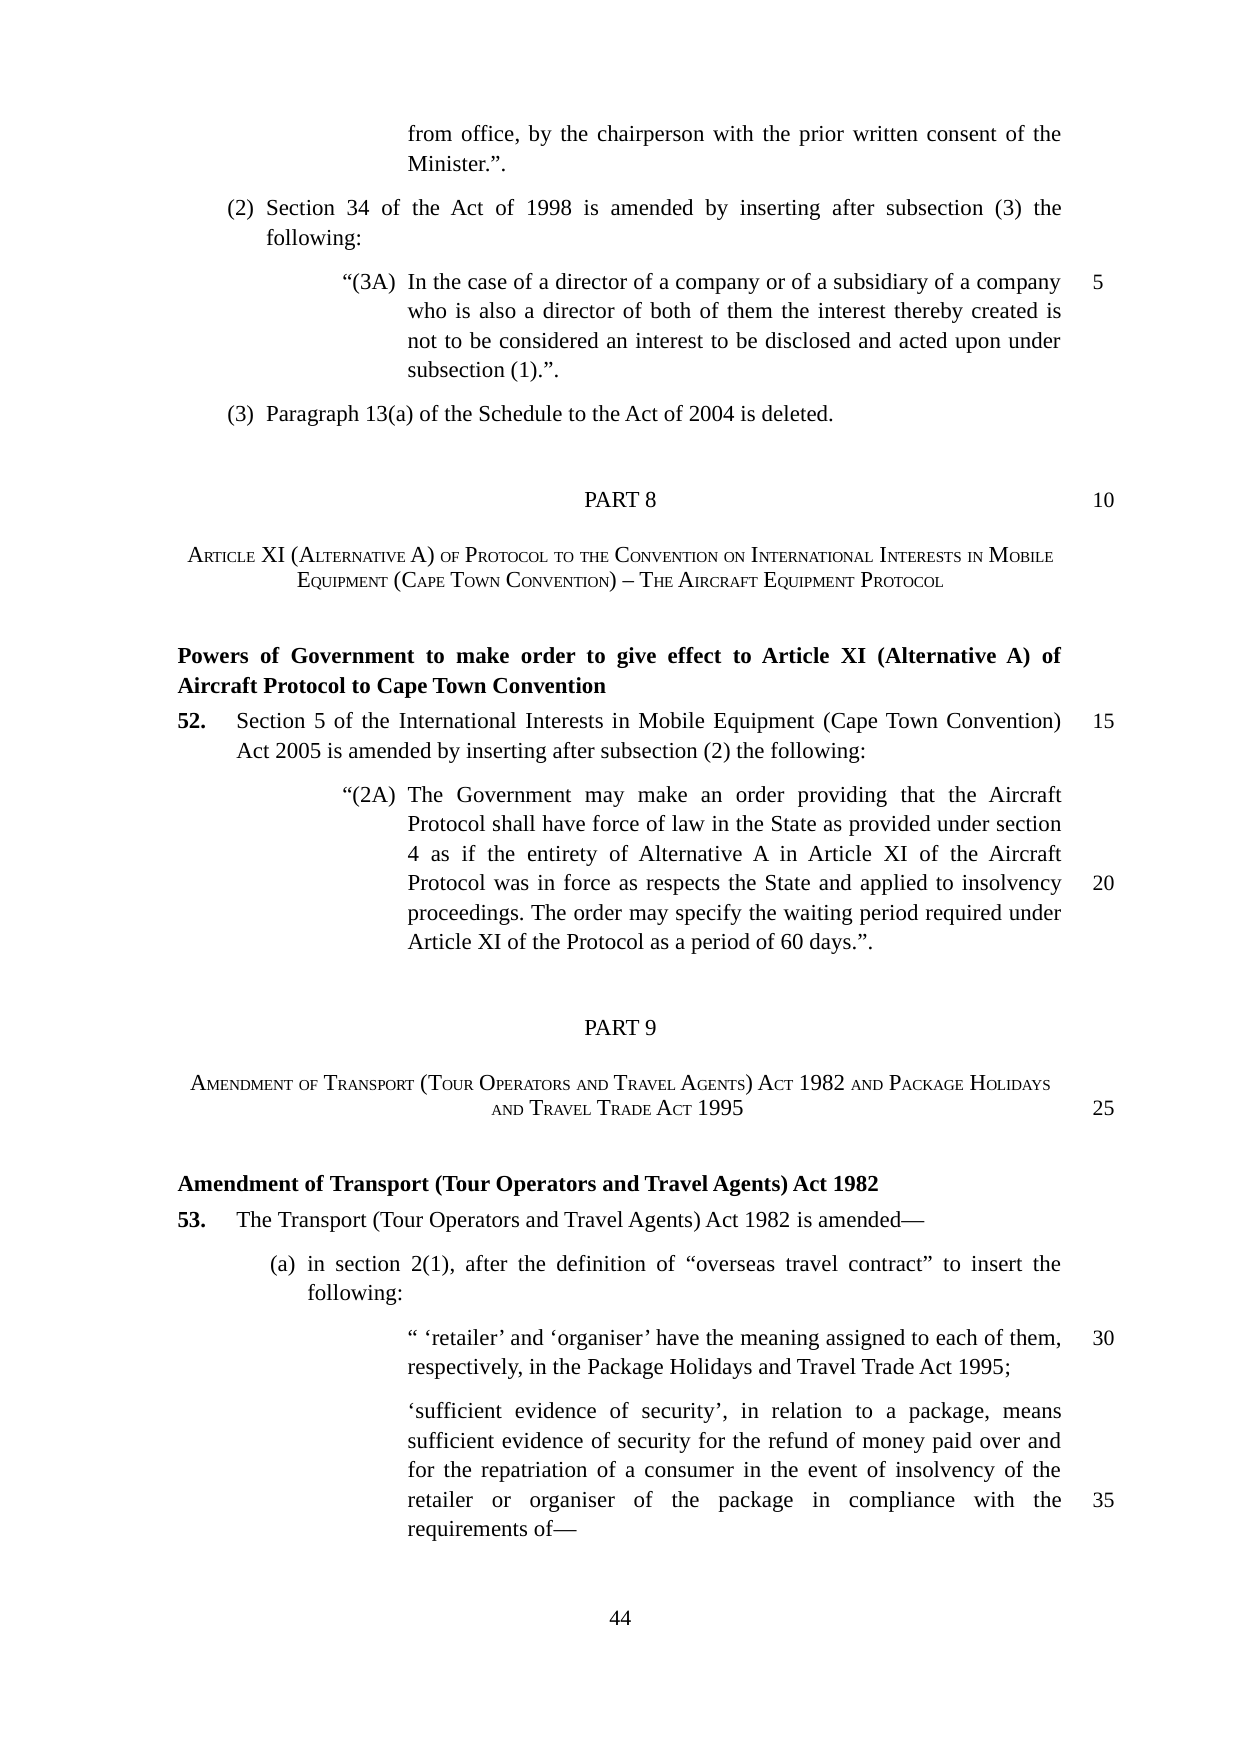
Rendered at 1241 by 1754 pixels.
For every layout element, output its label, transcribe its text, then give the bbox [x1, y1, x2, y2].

title Amendment of Transport (Tour Operators and Travel Agents) Act 1982 and Package Holidays and Travel Trade Act 1995 [177, 1070, 1063, 1121]
text “ ‘retailer’ and ‘organiser’ have the meaning assigned to each of them, respectively, in the Package Holidays and Travel Trade Act 1995; [319, 1322, 1063, 1381]
text (3) Paragraph 13(a) of the Schedule to the Act of 2004 is deleted. [177, 398, 1063, 428]
text “(2A) The Government may make an order providing that the Aircraft Protocol shall have force of law in the State as provided under section 4 as if the entirety of Alternative A in Article XI of the Aircraft Protocol was in force as respects the State and applied to insolvency proceedings. The order may specify the waiting period required under Article XI of the Protocol as a period of 60 days.”. [319, 779, 1063, 956]
text from office, by the chairperson with the prior written consent of the Minister.”. [319, 118, 1063, 177]
text PART 9 [177, 1015, 1063, 1040]
text “(3A) In the case of a director of a company or of a subsidiary of a company who is also a director of both of them the interest thereby created is not to be considered an interest to be disclosed and acted upon under subsection (1).”. [319, 266, 1063, 383]
text Powers of Government to make order to give effect to Article XI (Alternative A) of Aircraft Protocol to Cape Town Convention [177, 640, 1063, 699]
text ‘sufficient evidence of security’, in relation to a package, means sufficient evidence of security for the refund of money paid over and for the repatriation of a consumer in the event of insolvency of the retailer or organiser of the package in compliance with the requirements of⁠— [319, 1395, 1063, 1543]
text 53. The Transport (Tour Operators and Travel Agents) Act 1982 is amended⁠— [177, 1203, 1063, 1233]
text Amendment of Transport (Tour Operators and Travel Agents) Act 1982 [177, 1168, 1063, 1198]
title Article XI (Alternative A) of Protocol to the Convention on International Interests in Mobile Equipment (Cape Town Convention) – The Aircraft Equipment Protocol [177, 542, 1063, 593]
text (a) in section 2(1), after the definition of “overseas travel contract” to insert the following: [177, 1248, 1063, 1307]
text (2) Section 34 of the Act of 1998 is amended by inserting after subsection (3) the following: [177, 192, 1063, 251]
text PART 8 [177, 487, 1063, 512]
text 52. Section 5 of the International Interests in Mobile Equipment (Cape Town Convention) Act 2005 is amended by inserting after subsection (2) the following: [177, 705, 1063, 764]
